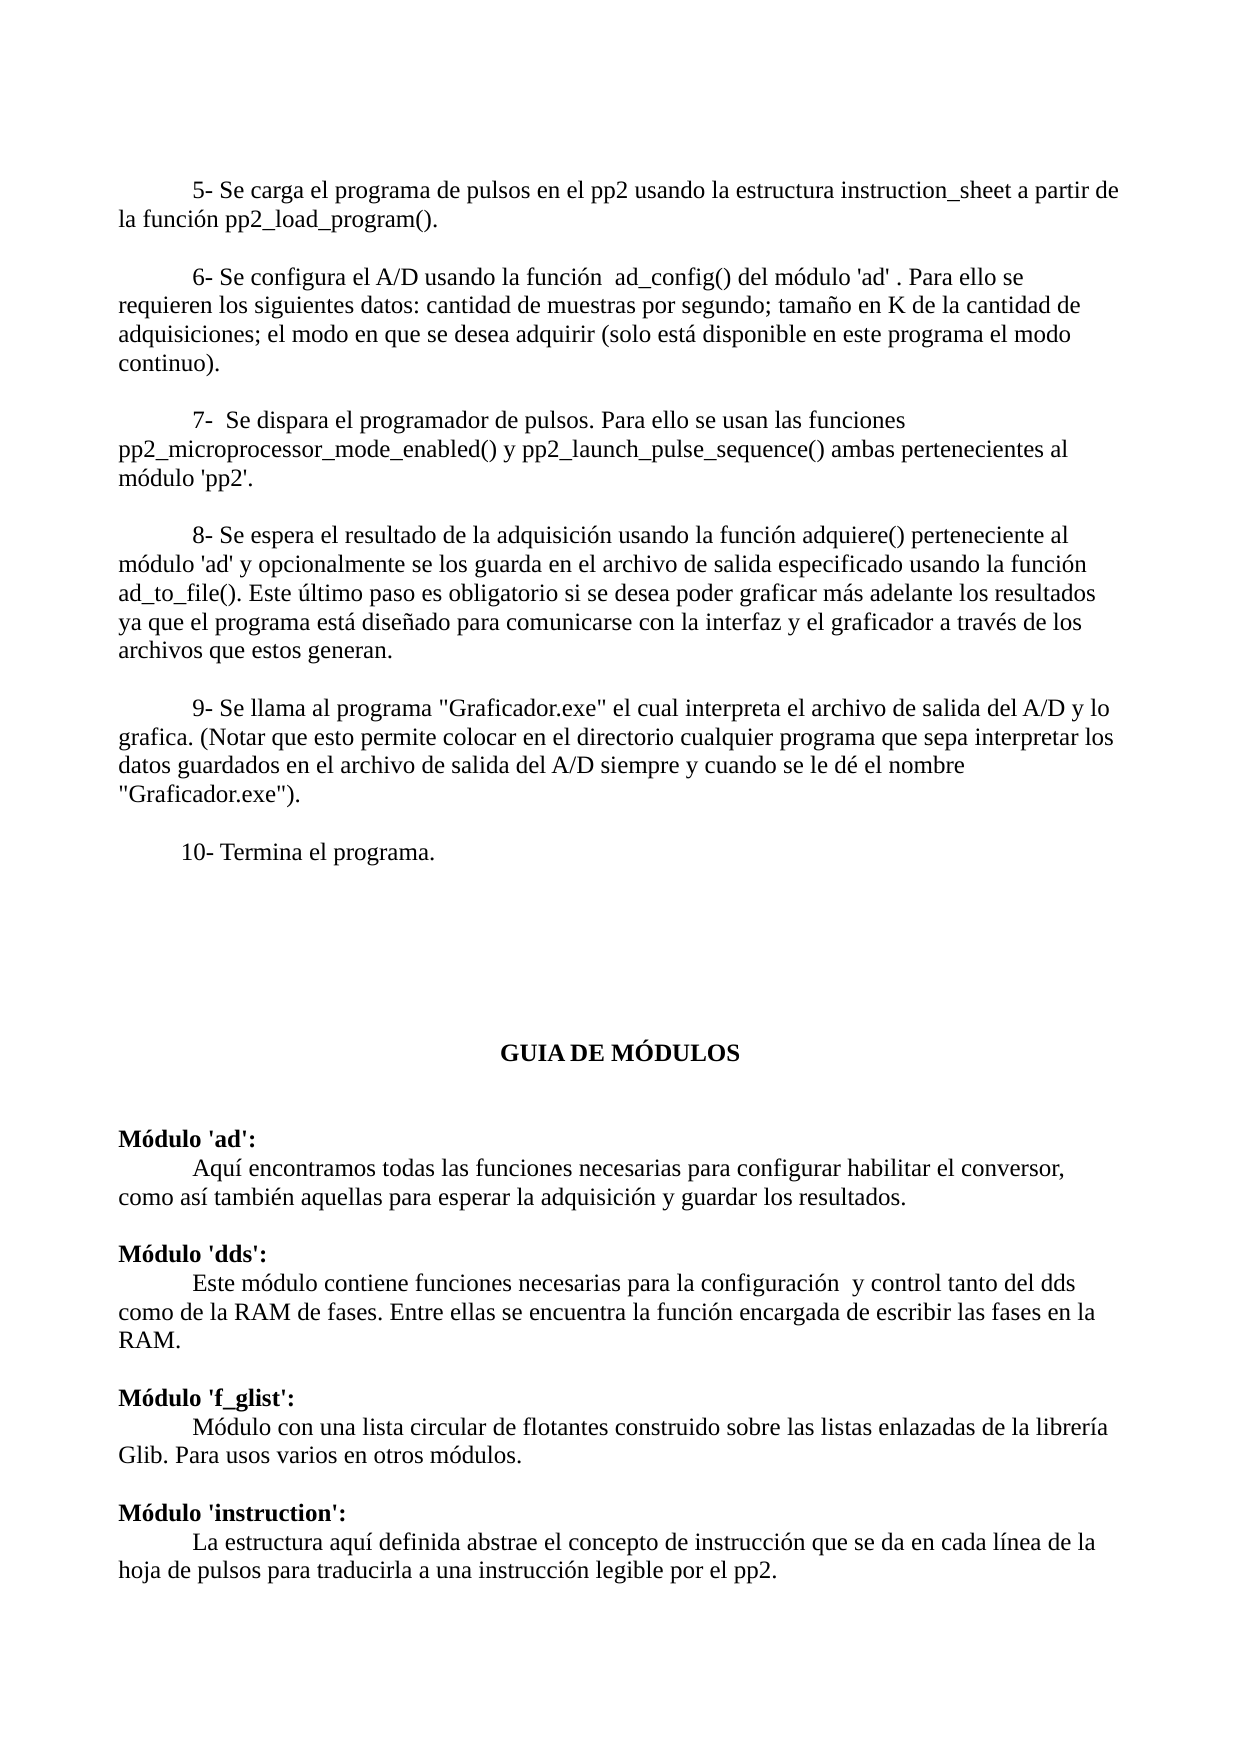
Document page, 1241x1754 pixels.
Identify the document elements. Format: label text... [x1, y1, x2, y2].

text 8- Se espera el resultado de la adquisición usando la función adquiere() perteneciente al módulo 'ad' y opcionalmente se los guarda en el archivo de salida especificado usando la función ad_to_file(). Este último paso es obligatorio si se desea poder graficar más adelante los resultados ya que el programa está diseñado para comunicarse con la interfaz y el graficador a través de los archivos que estos generan. [118, 521, 1122, 664]
text Módulo con una lista circular de flotantes construido sobre las listas enlazadas de la librería Glib. Para usos varios en otros módulos. [118, 1412, 1122, 1469]
text Módulo 'ad': [118, 1124, 1122, 1153]
text 7- Se dispara el programador de pulsos. Para ello se usan las funciones pp2_microprocessor_mode_enabled() y pp2_launch_pulse_sequence() ambas pertenecientes al módulo 'pp2'. [118, 406, 1122, 492]
text Este módulo contiene funciones necesarias para la configuración y control tanto del dds como de la RAM de fases. Entre ellas se encuentra la función encargada de escribir las fases en la RAM. [118, 1268, 1122, 1354]
text Módulo 'dds': [118, 1239, 1122, 1268]
text Aquí encontramos todas las funciones necesarias para configurar habilitar el conversor, como así también aquellas para esperar la adquisición y guardar los resultados. [118, 1153, 1122, 1211]
text 6- Se configura el A/D usando la función ad_config() del módulo 'ad' . Para ello se requieren los siguientes datos: cantidad de muestras por segundo; tamaño en K de la cantidad de adquisiciones; el modo en que se desea adquirir (solo está disponible en este programa el modo continuo). [118, 262, 1122, 377]
text Módulo 'f_glist': [118, 1383, 1122, 1412]
text GUIA DE MÓDULOS [118, 1038, 1122, 1067]
text La estructura aquí definida abstrae el concepto de instrucción que se da en cada línea de la hoja de pulsos para traducirla a una instrucción legible por el pp2. [118, 1527, 1122, 1584]
text 9- Se llama al programa "Graficador.exe" el cual interpreta el archivo de salida del A/D y lo grafica. (Notar que esto permite colocar en el directorio cualquier programa que sepa interpretar los datos guardados en el archivo de salida del A/D siempre y cuando se le dé el nombre "Graficador.exe"). [118, 693, 1122, 808]
text 10- Termina el programa. [118, 837, 1122, 866]
text 5- Se carga el programa de pulsos en el pp2 usando la estructura instruction_sheet a partir de la función pp2_load_program(). [118, 176, 1122, 233]
text Módulo 'instruction': [118, 1498, 1122, 1527]
